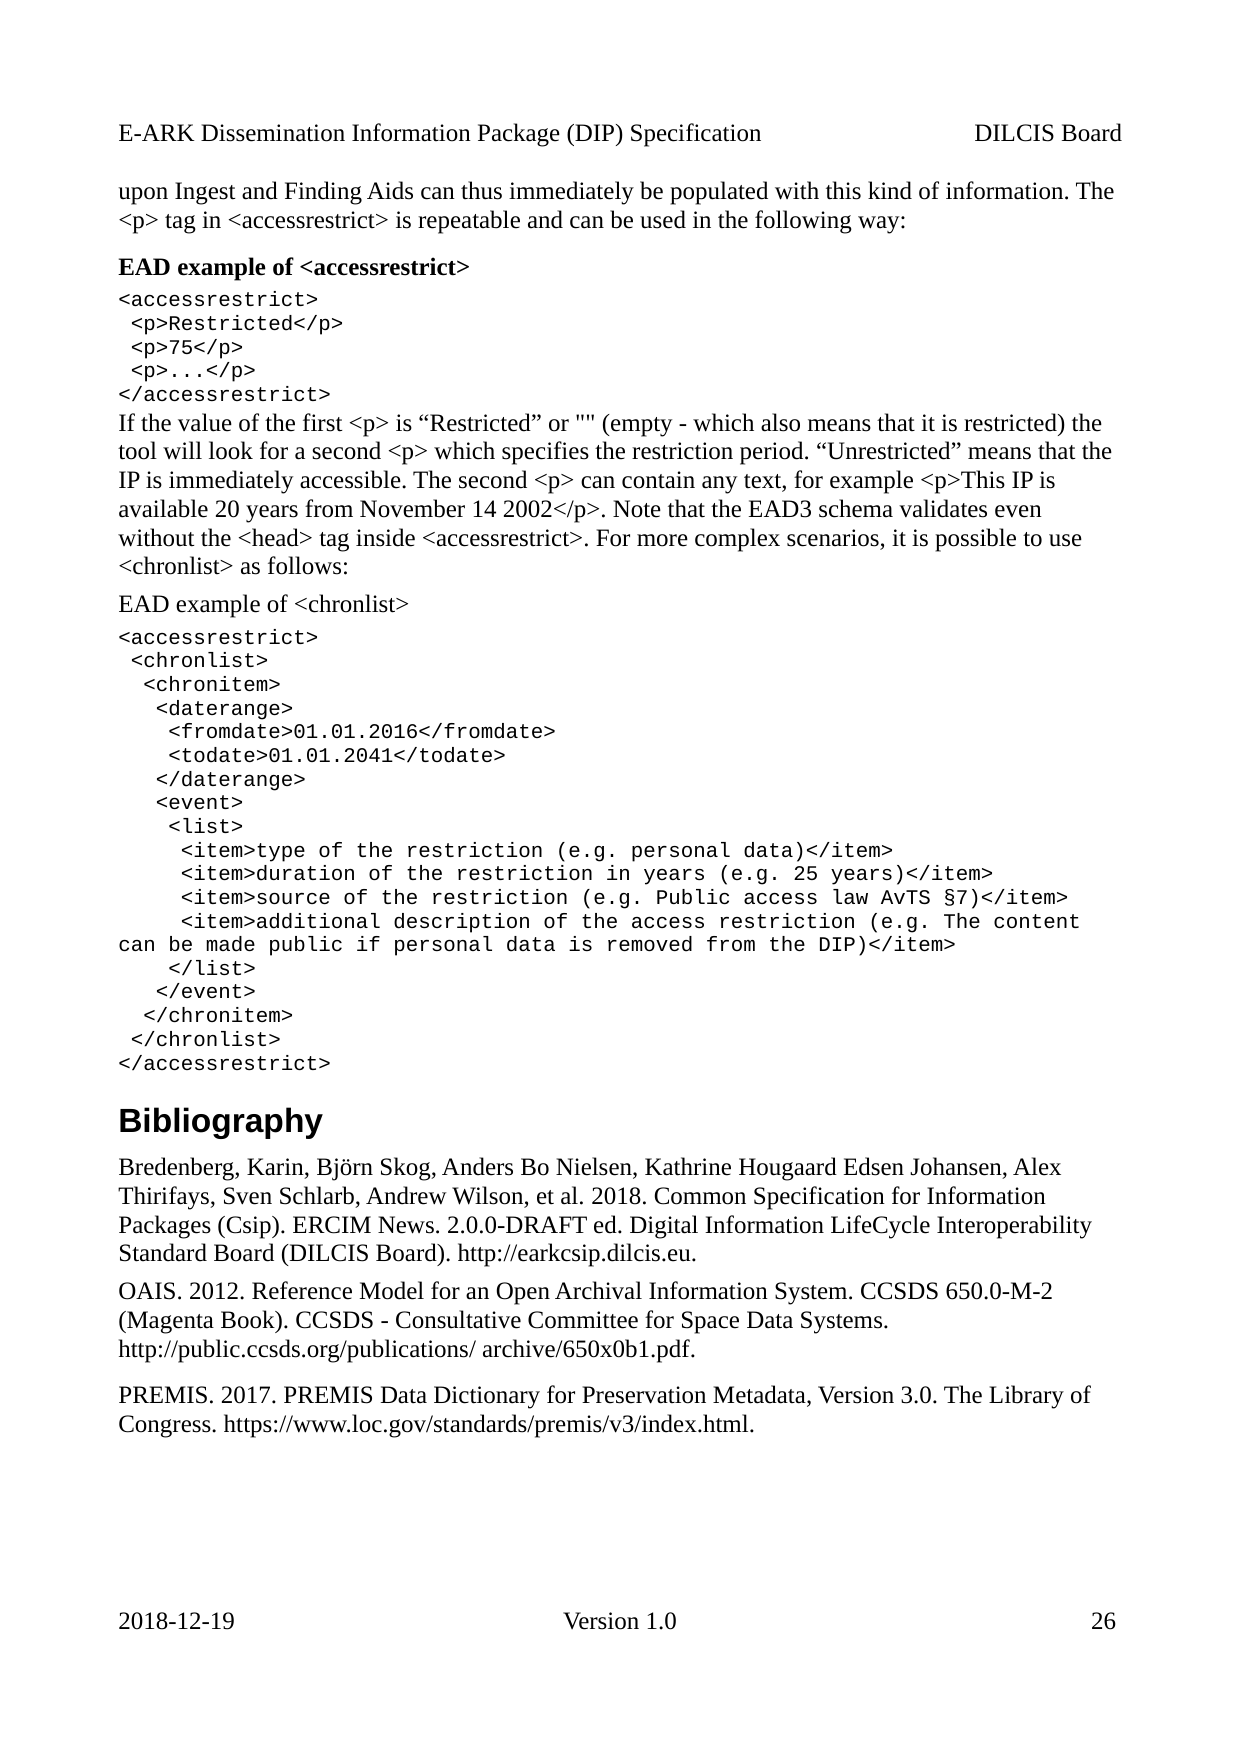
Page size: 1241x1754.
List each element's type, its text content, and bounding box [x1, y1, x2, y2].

text If the value of the first <p> is “Restricted” or "" (empty - which also means that it is restricted) the tool will look for a second <p> which specifies the restriction period. “Unrestricted” means that the IP is immediately accessible. The second <p> can contain any text, for example <p>This IP is available 20 years from November 14 2002</p>. Note that the EAD3 schema validates even without the <head> tag inside <accessrestrict>. For more complex scenarios, it is possible to use <chronlist> as follows: [118, 408, 1122, 580]
text </daterange> [118, 769, 1122, 792]
text <p>...</p> [118, 360, 1122, 384]
text <chronlist> [118, 651, 1122, 674]
text PREMIS. 2017. PREMIS Data Dictionary for Preservation Metadata, Version 3.0. The Library of Congress. https://www.loc.gov/standards/premis/v3/index.html. [118, 1380, 1122, 1438]
text <chronitem> [118, 674, 1122, 698]
text Bibliography [118, 1101, 1122, 1140]
text <fromdate>01.01.2016</fromdate> [118, 721, 1122, 745]
text </chronitem> [118, 1005, 1122, 1029]
text </accessrestrict> [118, 1052, 1122, 1076]
text upon Ingest and Finding Aids can thus immediately be populated with this kind of information. The <p> tag in <accessrestrict> is repeatable and can be used in the following way: [118, 176, 1122, 234]
text <event> [118, 792, 1122, 816]
text <item>duration of the restriction in years (e.g. 25 years)</item> [118, 863, 1122, 887]
text </list> [118, 958, 1122, 982]
text <item>source of the restriction (e.g. Public access law AvTS §7)</item> [118, 887, 1122, 911]
text <todate>01.01.2041</todate> [118, 745, 1122, 769]
text EAD example of <chronlist> [118, 589, 1122, 618]
text EAD example of <accessrestrict> [118, 252, 1122, 281]
text OAIS. 2012. Reference Model for an Open Archival Information System. CCSDS 650.0-M-2 (Magenta Book). CCSDS - Consultative Committee for Space Data Systems. http://public.ccsds.org/publications/ archive/650x0b1.pdf. [118, 1276, 1122, 1362]
text </accessrestrict> [118, 384, 1122, 408]
text </event> [118, 982, 1122, 1005]
text <p>Restricted</p> [118, 313, 1122, 337]
text <accessrestrict> [118, 289, 1122, 313]
text <item>additional description of the access restriction (e.g. The content can be made public if personal data is removed from the DIP)</item> [118, 911, 1122, 958]
text <accessrestrict> [118, 627, 1122, 651]
text <item>type of the restriction (e.g. personal data)</item> [118, 840, 1122, 863]
text Bredenberg, Karin, Björn Skog, Anders Bo Nielsen, Kathrine Hougaard Edsen Johansen, Alex Thirifays, Sven Schlarb, Andrew Wilson, et al. 2018. Common Specification for Information Packages (Csip). ERCIM News. 2.0.0-DRAFT ed. Digital Information LifeCycle Interoperability Standard Board (DILCIS Board). http://earkcsip.dilcis.eu. [118, 1152, 1122, 1267]
text <daterange> [118, 698, 1122, 721]
text <p>75</p> [118, 337, 1122, 360]
text </chronlist> [118, 1029, 1122, 1052]
text <list> [118, 816, 1122, 840]
